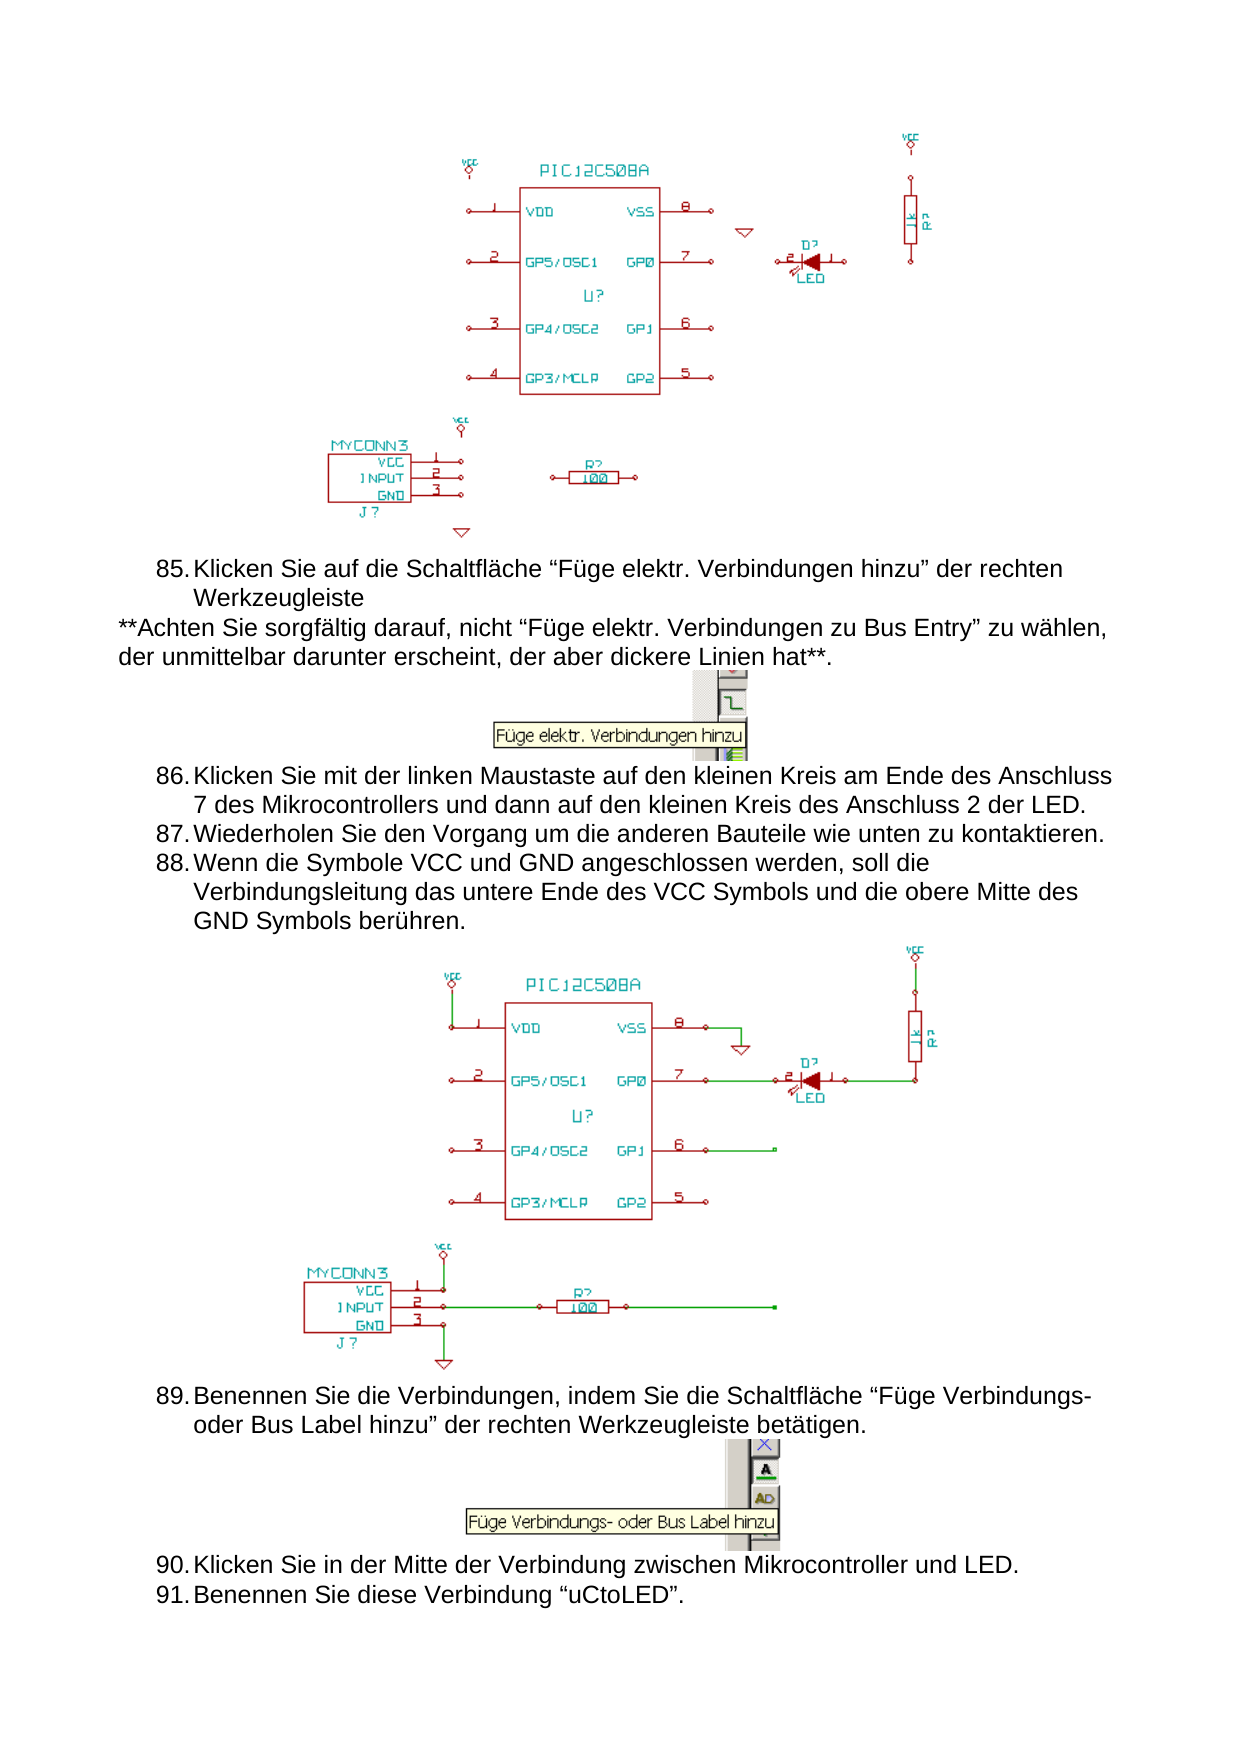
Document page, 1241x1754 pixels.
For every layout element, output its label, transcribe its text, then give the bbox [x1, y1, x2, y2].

list Wenn die Symbole VCC und GND angeschlossen werden, soll die Verbindungsleitung das untere Ende des VCC Symbols und die obere Mitte des GND Symbols berühren. [156, 848, 1122, 935]
list Klicken Sie auf die Schaltfläche “Füge elektr. Verbindungen hinzu” der rechten Werkzeugleiste [156, 118, 1122, 612]
list Klicken Sie in der Mitte der Verbindung zwischen Mikrocontroller und LED. [156, 1439, 1122, 1579]
list Benennen Sie die Verbindungen, indem Sie die Schaltfläche “Füge Verbindungs- oder Bus Label hinzu” der rechten Werkzeugleiste betätigen. [156, 935, 1122, 1439]
text **Achten Sie sorgfältig darauf, nicht “Füge elektr. Verbindungen zu Bus Entry” zu wählen, der unmittelbar darunter erscheint, der aber dickere Linien hat**. [118, 612, 1122, 671]
list Benennen Sie diese Verbindung “uCtoLED”. [156, 1579, 1122, 1608]
list Wiederholen Sie den Vorgang um die anderen Bauteile wie unten zu kontaktieren. [156, 819, 1122, 848]
list Klicken Sie mit der linken Maustaste auf den kleinen Kreis am Ende des Anschluss 7 des Mikrocontrollers und dann auf den kleinen Kreis des Anschluss 2 der LED. [156, 671, 1122, 819]
picture [486, 670, 754, 761]
picture [456, 1439, 784, 1551]
